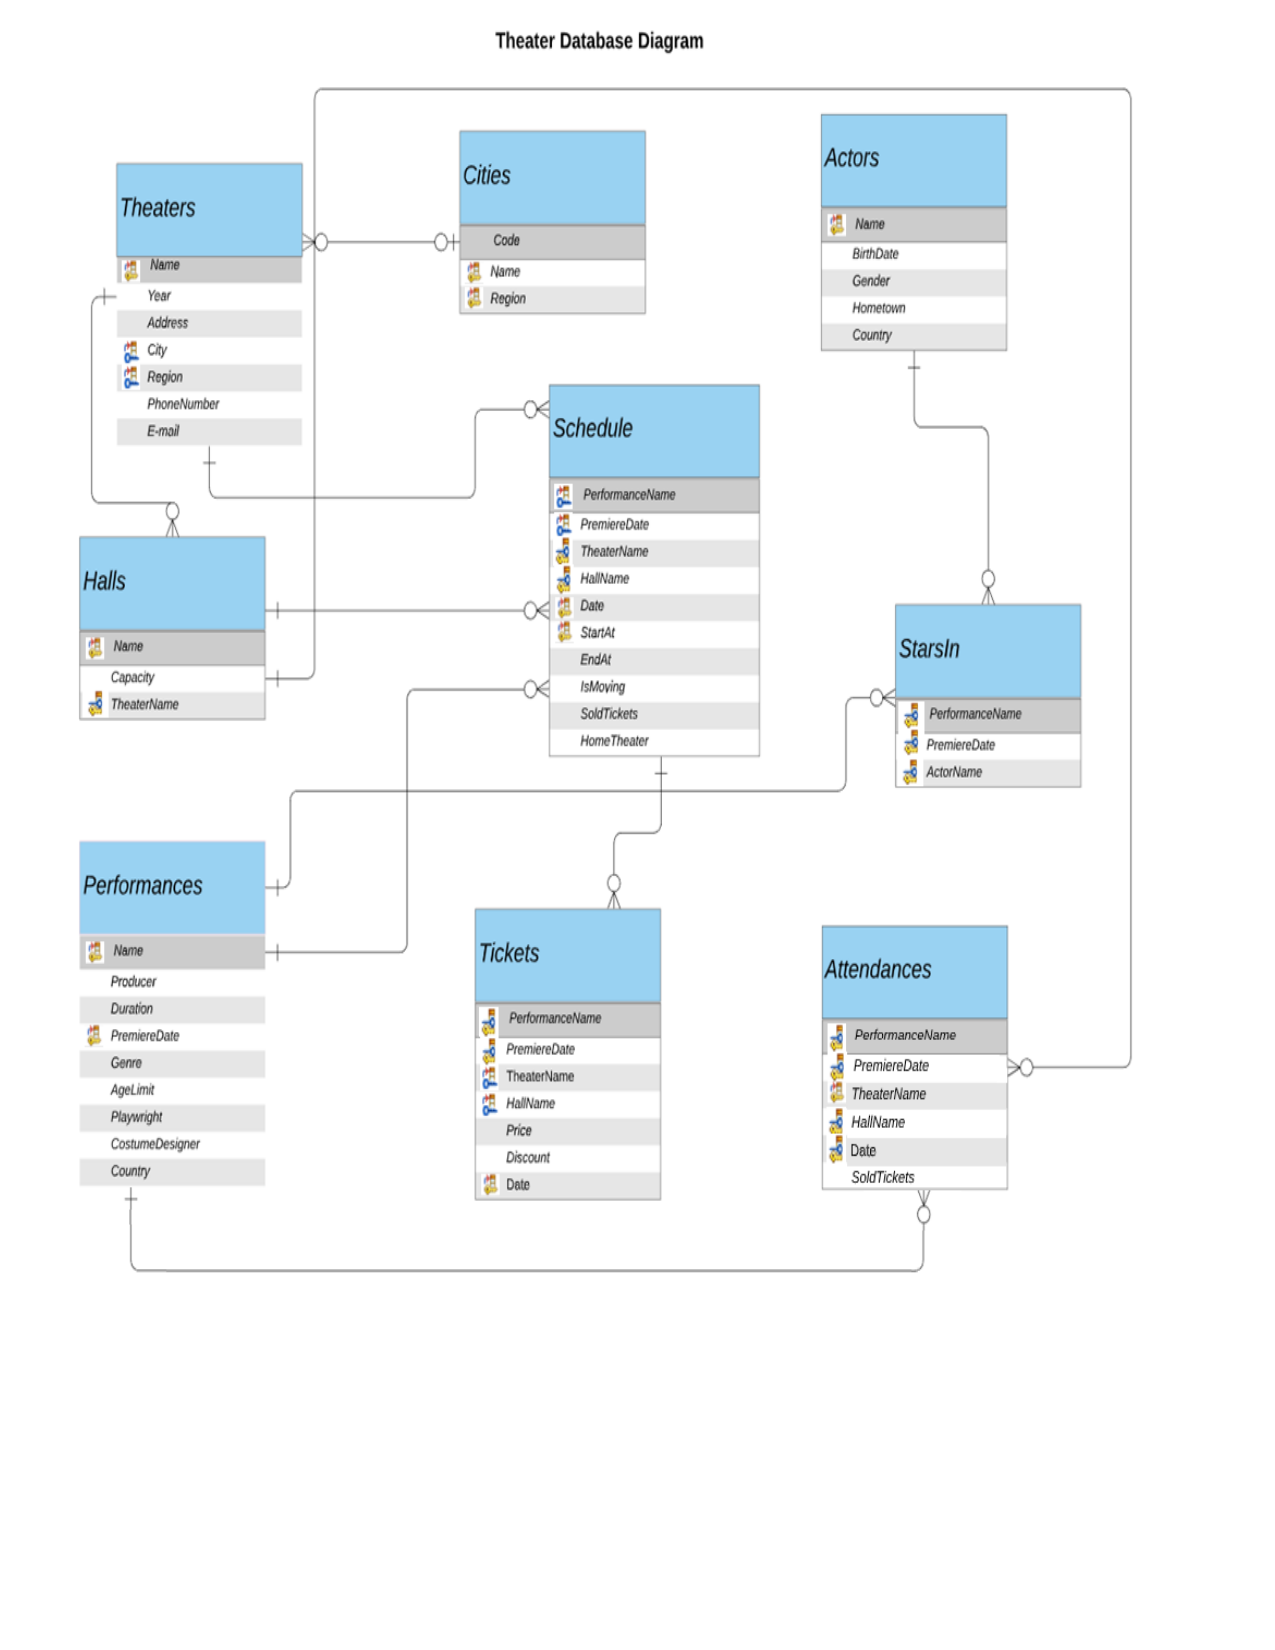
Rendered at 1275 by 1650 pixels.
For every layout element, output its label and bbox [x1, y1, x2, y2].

picture [3, 23, 1272, 1347]
